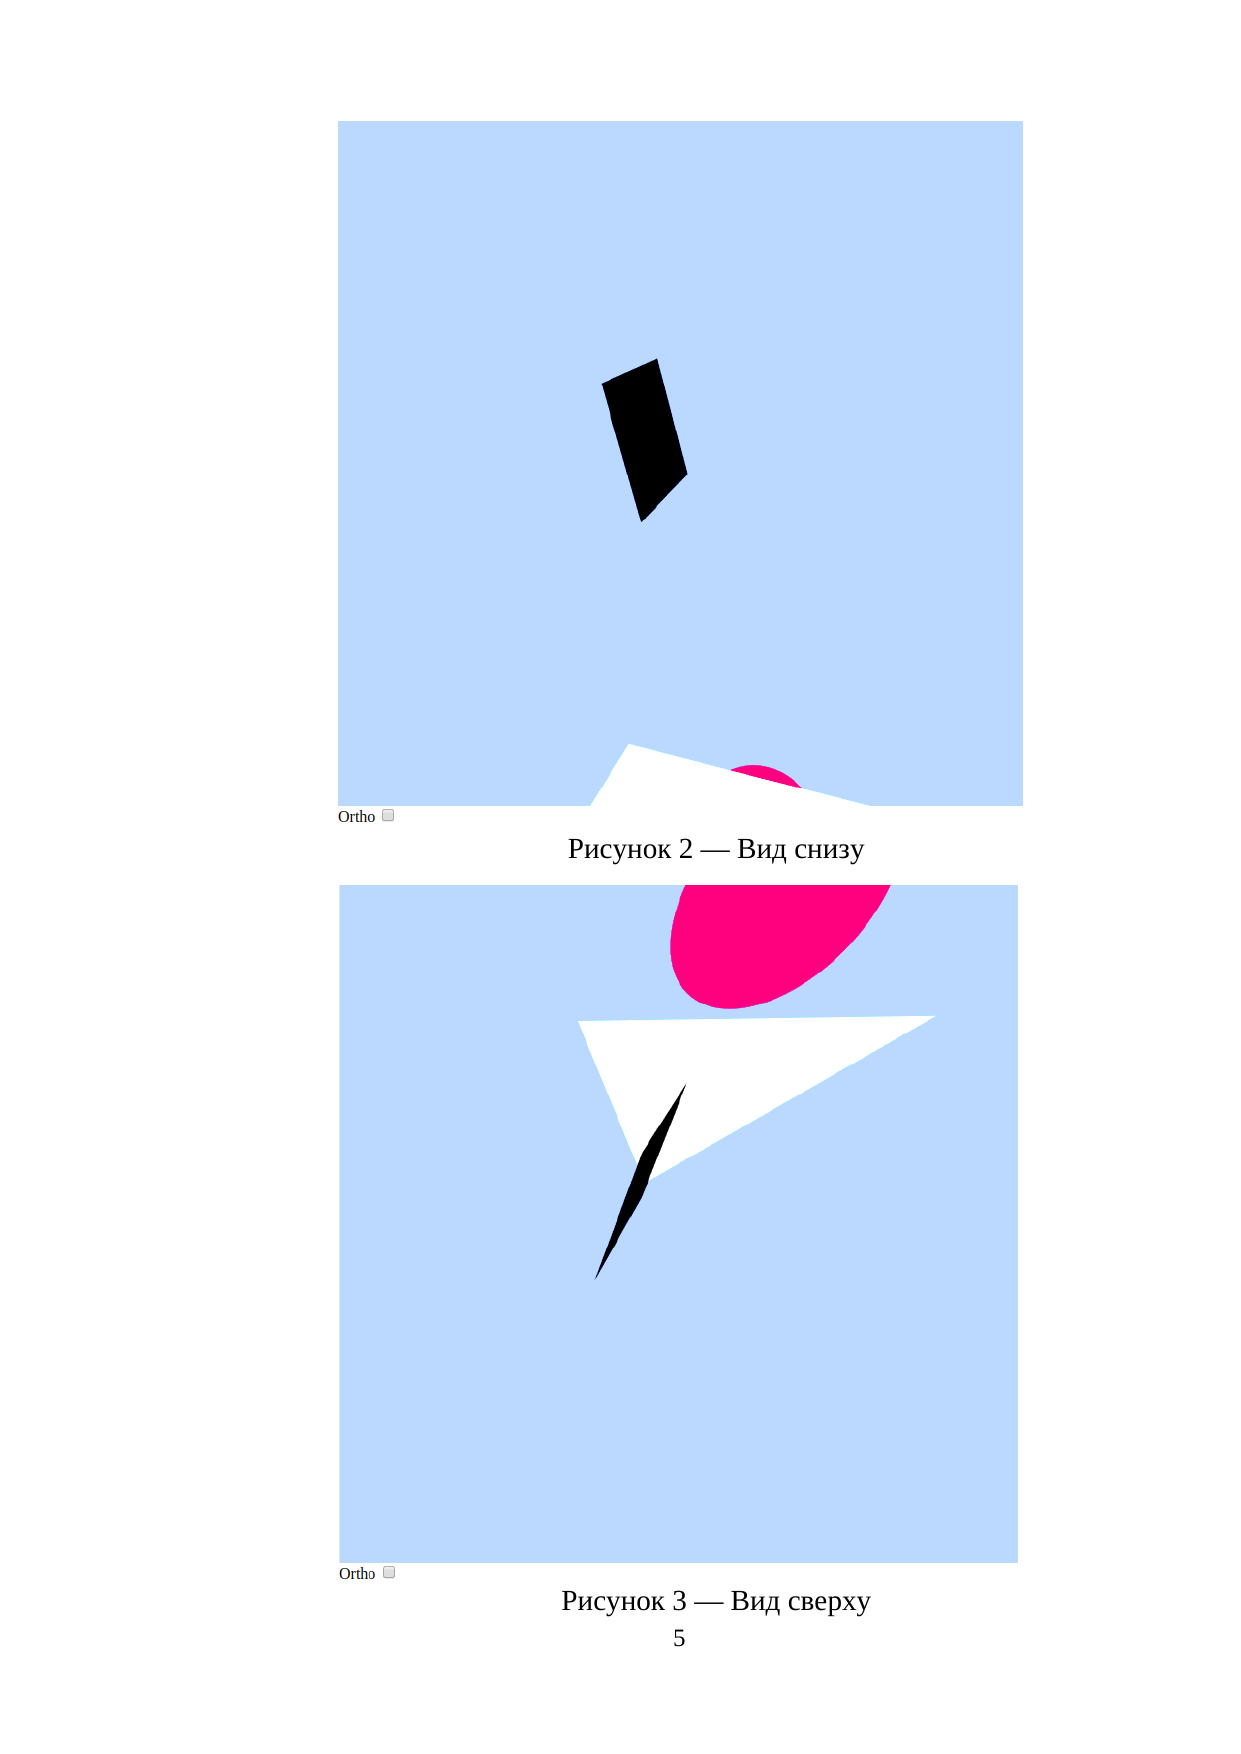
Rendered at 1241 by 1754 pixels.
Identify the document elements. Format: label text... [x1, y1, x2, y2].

text Рисунок 2 — Вид снизу [177, 180, 1181, 865]
text Рисунок 3 — Вид сверху [177, 944, 1181, 1617]
picture [335, 118, 1024, 832]
picture [339, 881, 1019, 1584]
